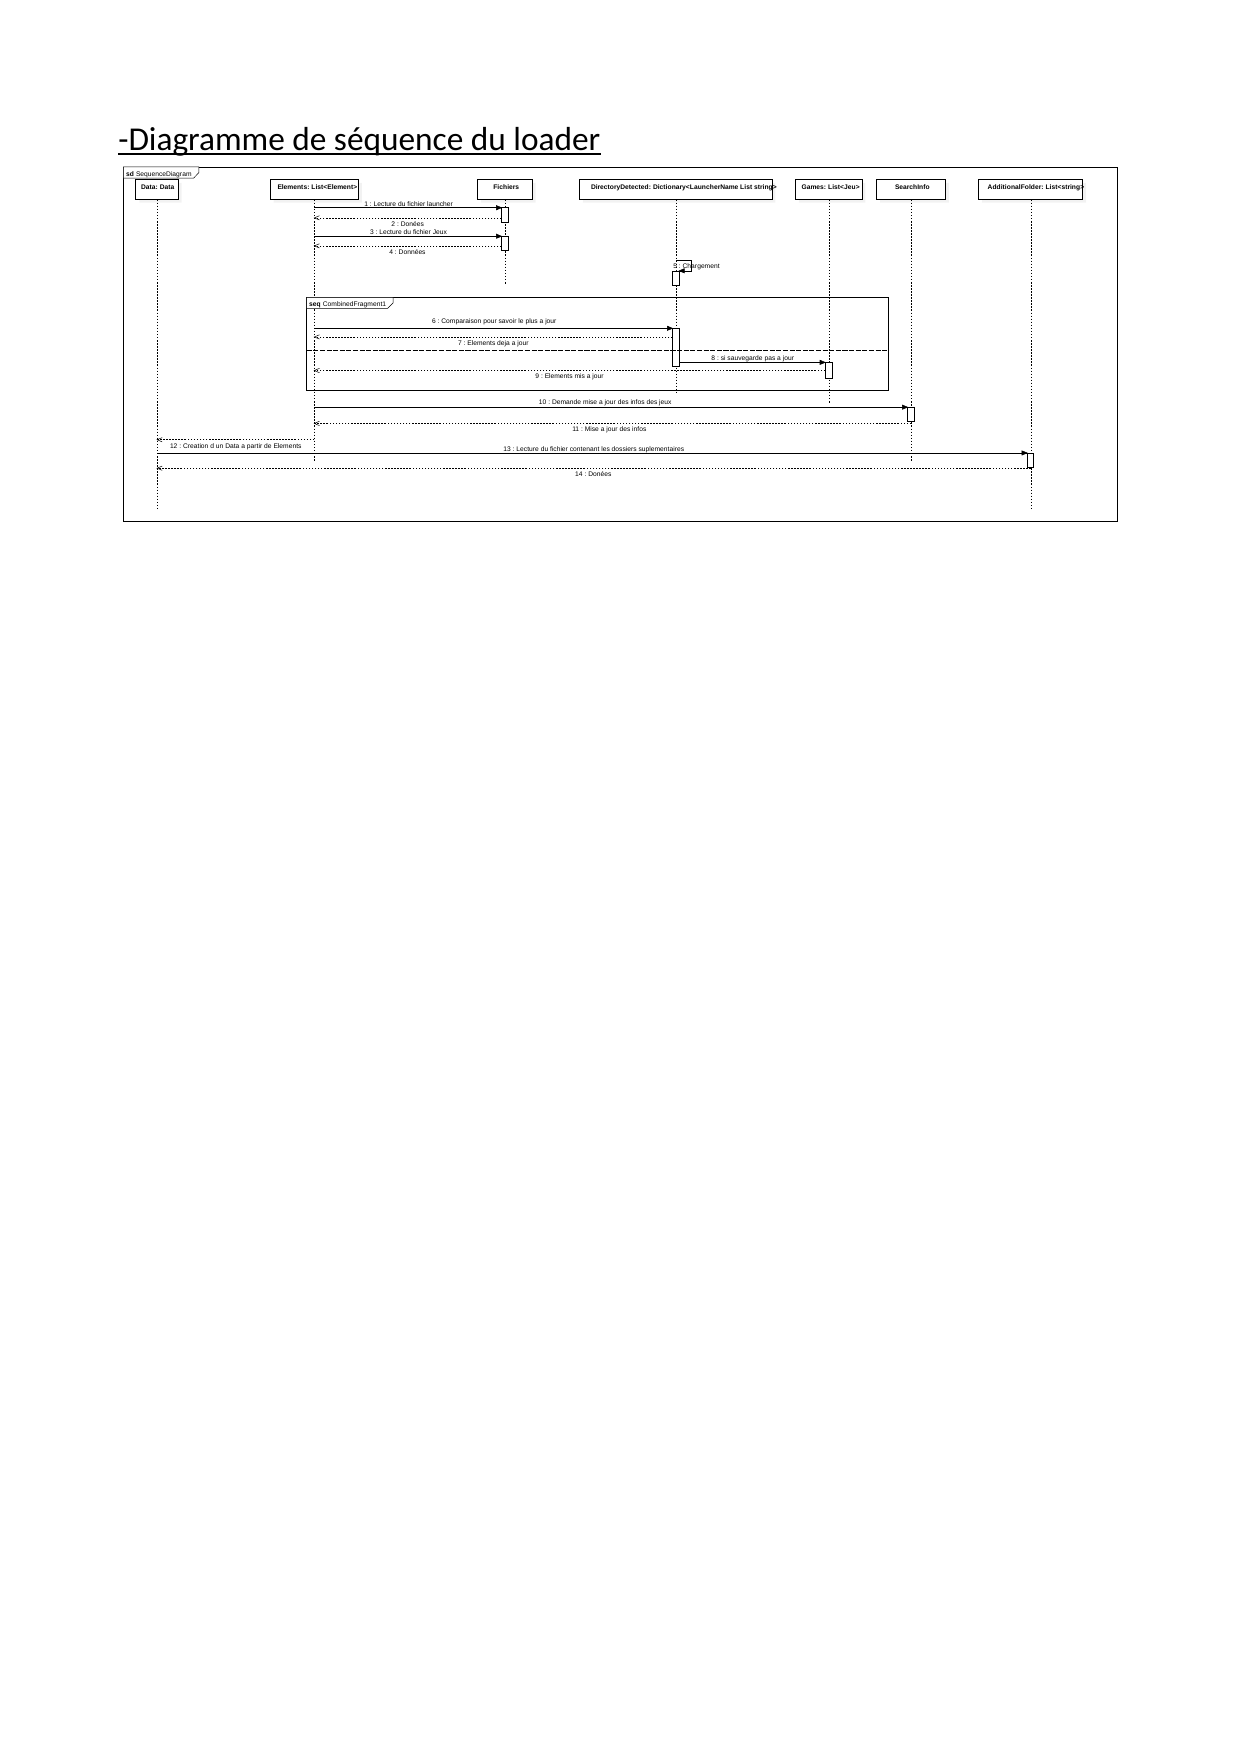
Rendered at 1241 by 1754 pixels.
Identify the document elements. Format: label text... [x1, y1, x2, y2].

text -Diagramme de séquence du loader [118, 118, 1122, 159]
